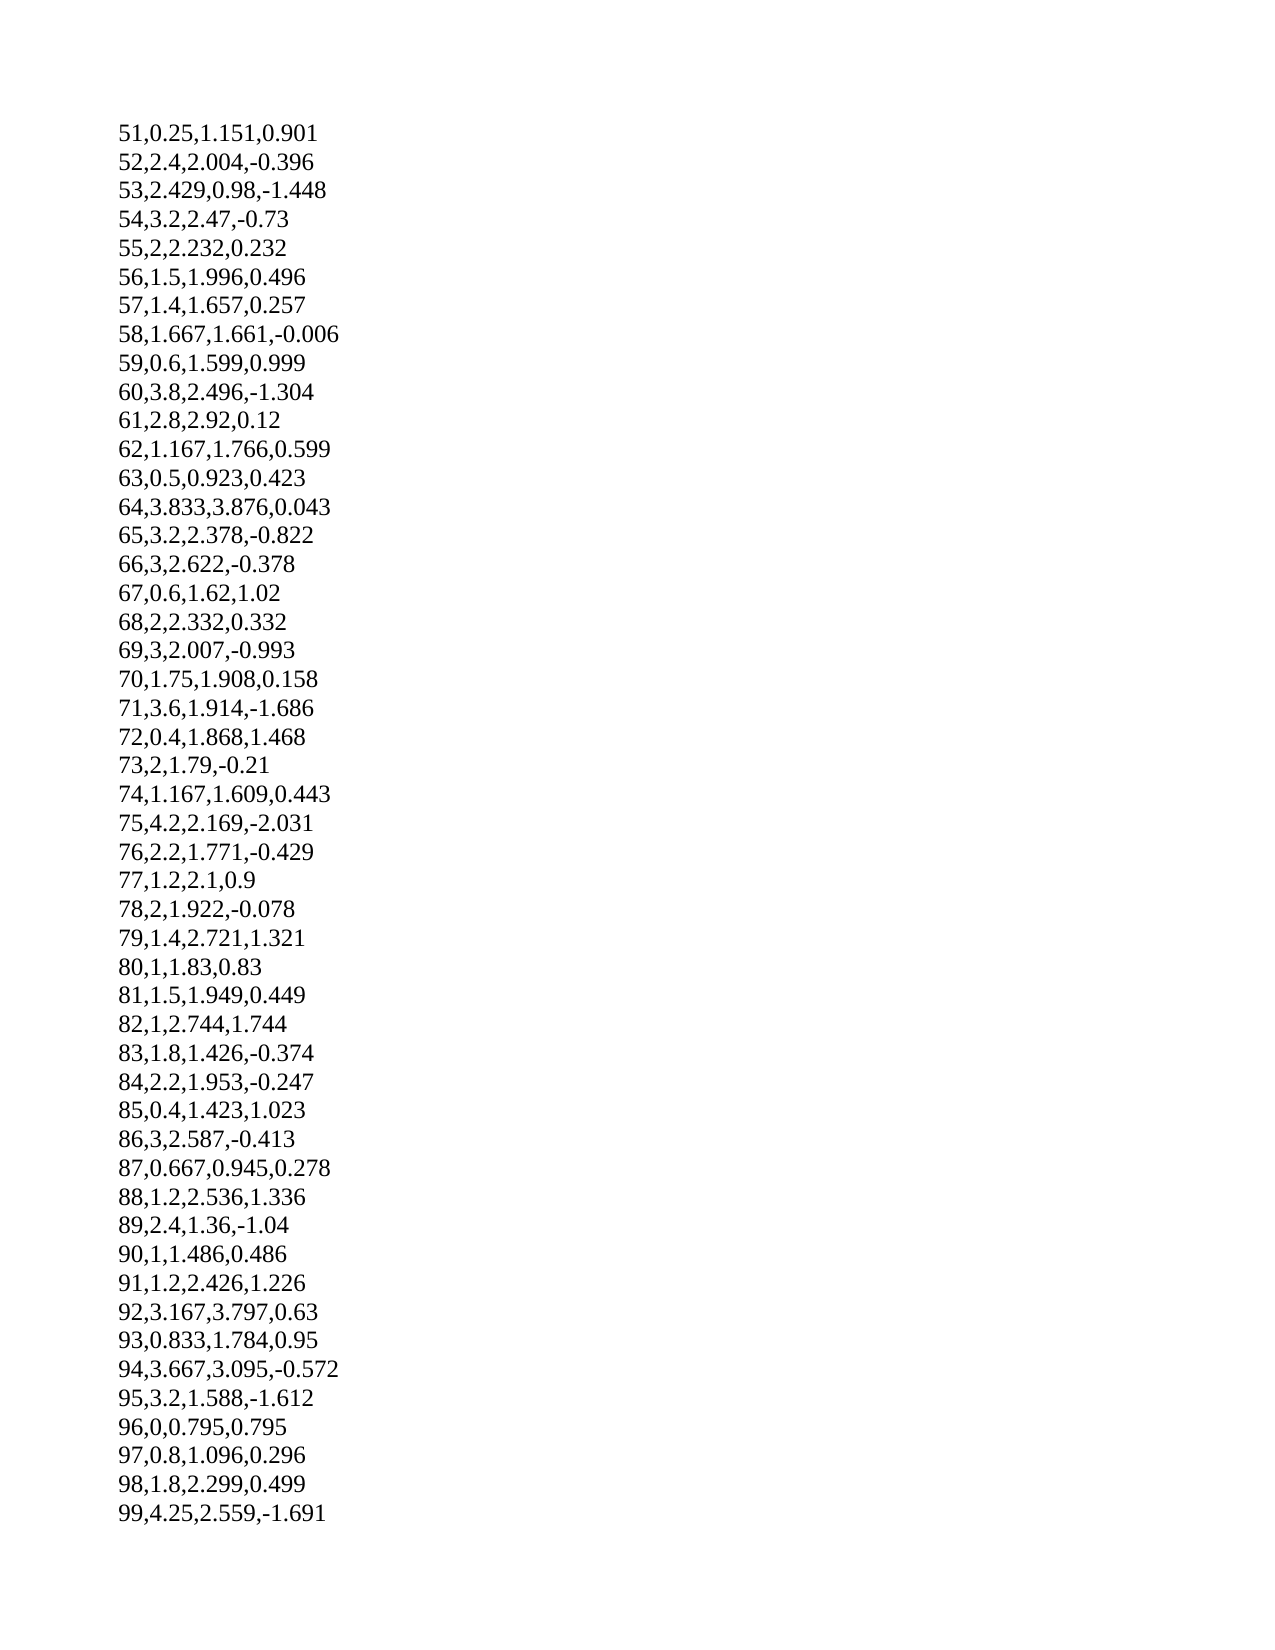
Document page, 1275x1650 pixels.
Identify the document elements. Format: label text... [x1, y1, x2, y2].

text 94,3.667,3.095,-0.572 [118, 1354, 1157, 1383]
text 68,2,2.332,0.332 [118, 607, 1157, 636]
text 77,1.2,2.1,0.9 [118, 866, 1157, 894]
text 95,3.2,1.588,-1.612 [118, 1383, 1157, 1412]
text 85,0.4,1.423,1.023 [118, 1096, 1157, 1124]
text 98,1.8,2.299,0.499 [118, 1469, 1157, 1498]
text 65,3.2,2.378,-0.822 [118, 521, 1157, 549]
text 92,3.167,3.797,0.63 [118, 1297, 1157, 1326]
text 55,2,2.232,0.232 [118, 233, 1157, 262]
text 53,2.429,0.98,-1.448 [118, 176, 1157, 204]
text 69,3,2.007,-0.993 [118, 636, 1157, 664]
text 91,1.2,2.426,1.226 [118, 1268, 1157, 1297]
text 51,0.25,1.151,0.901 [118, 118, 1157, 147]
text 89,2.4,1.36,-1.04 [118, 1211, 1157, 1239]
text 87,0.667,0.945,0.278 [118, 1153, 1157, 1182]
text 59,0.6,1.599,0.999 [118, 348, 1157, 377]
text 66,3,2.622,-0.378 [118, 549, 1157, 578]
text 64,3.833,3.876,0.043 [118, 492, 1157, 521]
text 67,0.6,1.62,1.02 [118, 578, 1157, 607]
text 57,1.4,1.657,0.257 [118, 291, 1157, 319]
text 63,0.5,0.923,0.423 [118, 463, 1157, 492]
text 99,4.25,2.559,-1.691 [118, 1498, 1157, 1527]
text 81,1.5,1.949,0.449 [118, 981, 1157, 1009]
text 90,1,1.486,0.486 [118, 1239, 1157, 1268]
text 60,3.8,2.496,-1.304 [118, 377, 1157, 406]
text 83,1.8,1.426,-0.374 [118, 1038, 1157, 1067]
text 84,2.2,1.953,-0.247 [118, 1067, 1157, 1096]
text 73,2,1.79,-0.21 [118, 751, 1157, 779]
text 79,1.4,2.721,1.321 [118, 923, 1157, 952]
text 78,2,1.922,-0.078 [118, 894, 1157, 923]
text 97,0.8,1.096,0.296 [118, 1441, 1157, 1469]
text 82,1,2.744,1.744 [118, 1009, 1157, 1038]
text 72,0.4,1.868,1.468 [118, 722, 1157, 751]
text 56,1.5,1.996,0.496 [118, 262, 1157, 291]
text 54,3.2,2.47,-0.73 [118, 204, 1157, 233]
text 52,2.4,2.004,-0.396 [118, 147, 1157, 176]
text 70,1.75,1.908,0.158 [118, 664, 1157, 693]
text 74,1.167,1.609,0.443 [118, 779, 1157, 808]
text 58,1.667,1.661,-0.006 [118, 319, 1157, 348]
text 71,3.6,1.914,-1.686 [118, 693, 1157, 722]
text 93,0.833,1.784,0.95 [118, 1326, 1157, 1354]
text 88,1.2,2.536,1.336 [118, 1182, 1157, 1211]
text 61,2.8,2.92,0.12 [118, 406, 1157, 434]
text 76,2.2,1.771,-0.429 [118, 837, 1157, 866]
text 75,4.2,2.169,-2.031 [118, 808, 1157, 837]
text 62,1.167,1.766,0.599 [118, 434, 1157, 463]
text 96,0,0.795,0.795 [118, 1412, 1157, 1441]
text 80,1,1.83,0.83 [118, 952, 1157, 981]
text 86,3,2.587,-0.413 [118, 1124, 1157, 1153]
